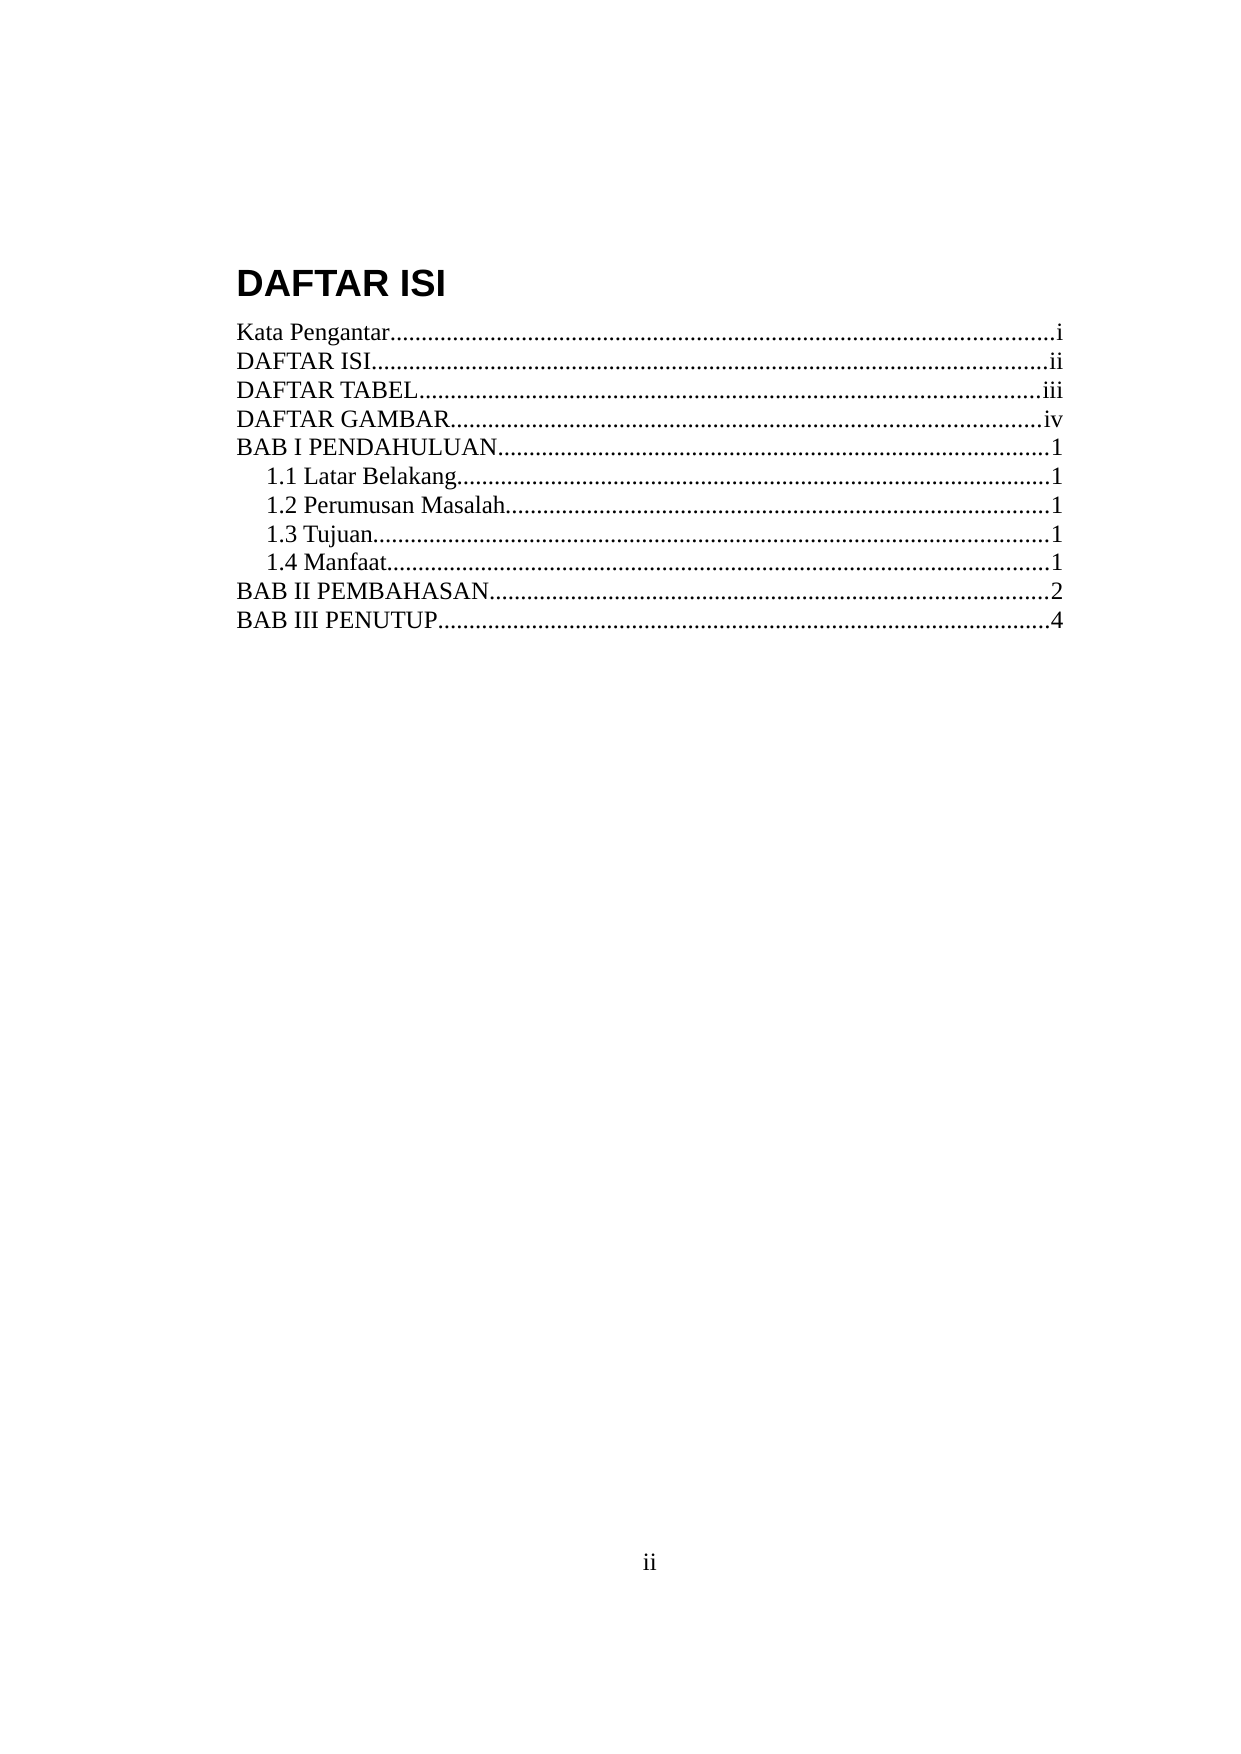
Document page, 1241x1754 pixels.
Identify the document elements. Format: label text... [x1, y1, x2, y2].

text DAFTAR ISI ii [236, 346, 1063, 375]
text 1.3 Tujuan 1 [266, 519, 1063, 547]
text 1.1 Latar Belakang 1 [266, 461, 1063, 490]
text 1.4 Manfaat 1 [266, 547, 1063, 576]
text DAFTAR TABEL iii [236, 375, 1063, 404]
text Kata Pengantar i [236, 317, 1063, 346]
text BAB III PENUTUP 4 [236, 605, 1063, 634]
text BAB II PEMBAHASAN 2 [236, 576, 1063, 605]
text 1.2 Perumusan Masalah 1 [266, 490, 1063, 519]
text BAB I PENDAHULUAN 1 [236, 432, 1063, 461]
subtitle DAFTAR ISI [236, 261, 1063, 305]
text DAFTAR GAMBAR iv [236, 404, 1063, 432]
